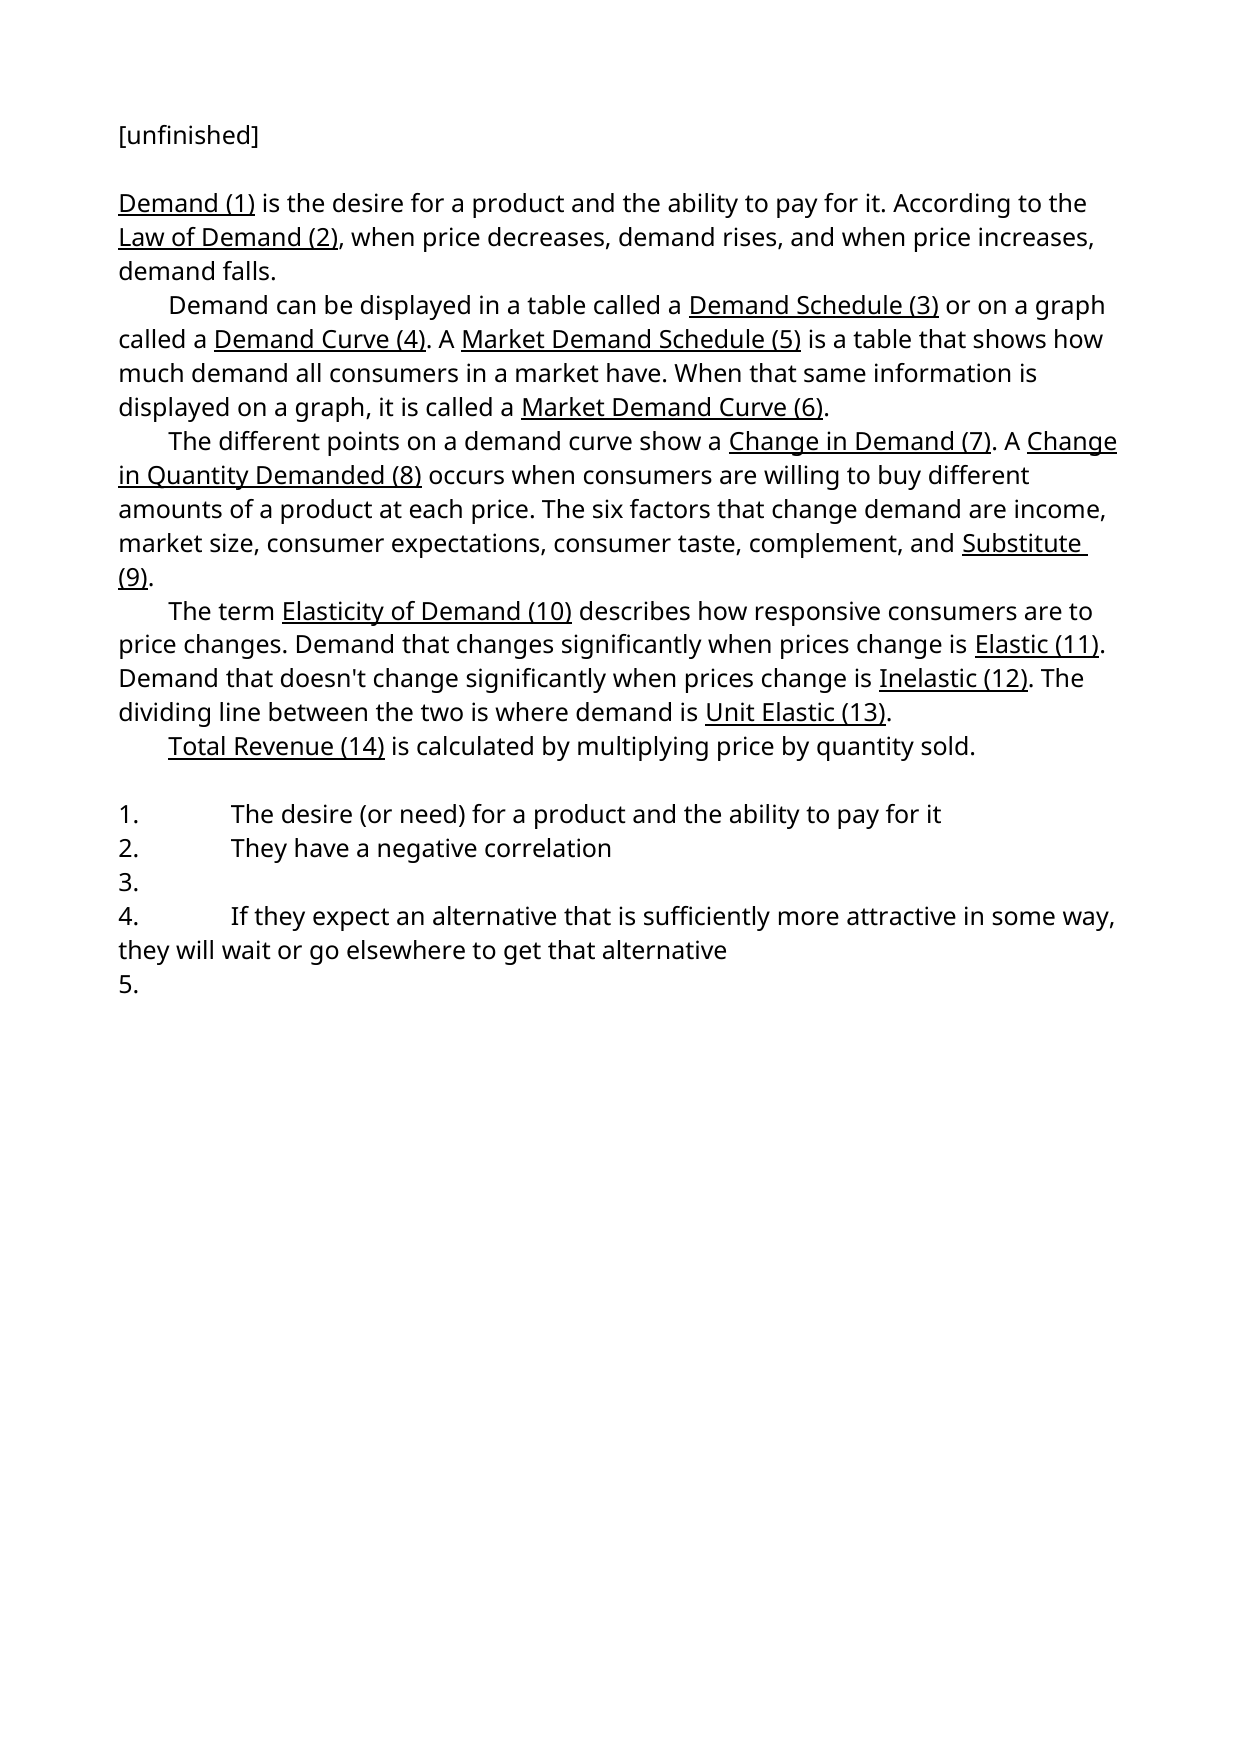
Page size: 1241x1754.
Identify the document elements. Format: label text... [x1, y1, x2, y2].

text The term Elasticity of Demand (10) describes how responsive consumers are to price changes. Demand that changes significantly when prices change is Elastic (11). Demand that doesn't change significantly when prices change is Inelastic (12). The dividing line between the two is where demand is Unit Elastic (13). [118, 593, 1122, 729]
list If they expect an alternative that is sufficiently more attractive in some way, they will wait or go elsewhere to get that alternative [118, 899, 1122, 967]
text The different points on a demand curve show a Change in Demand (7). A Change in Quantity Demanded (8) occurs when consumers are willing to buy different amounts of a product at each price. The six factors that change demand are income, market size, consumer expectations, consumer taste, complement, and Substitute (9). [118, 424, 1122, 593]
text Demand (1) is the desire for a product and the ability to pay for it. According to the Law of Demand (2), when price decreases, demand rises, and when price increases, demand falls. [118, 186, 1122, 288]
text [unfinished] [118, 118, 1122, 152]
list They have a negative correlation [118, 831, 1122, 865]
text Total Revenue (14) is calculated by multiplying price by quantity sold. [118, 729, 1122, 763]
list The desire (or need) for a product and the ability to pay for it [118, 797, 1122, 831]
text Demand can be displayed in a table called a Demand Schedule (3) or on a graph called a Demand Curve (4). A Market Demand Schedule (5) is a table that shows how much demand all consumers in a market have. When that same information is displayed on a graph, it is called a Market Demand Curve (6). [118, 288, 1122, 424]
